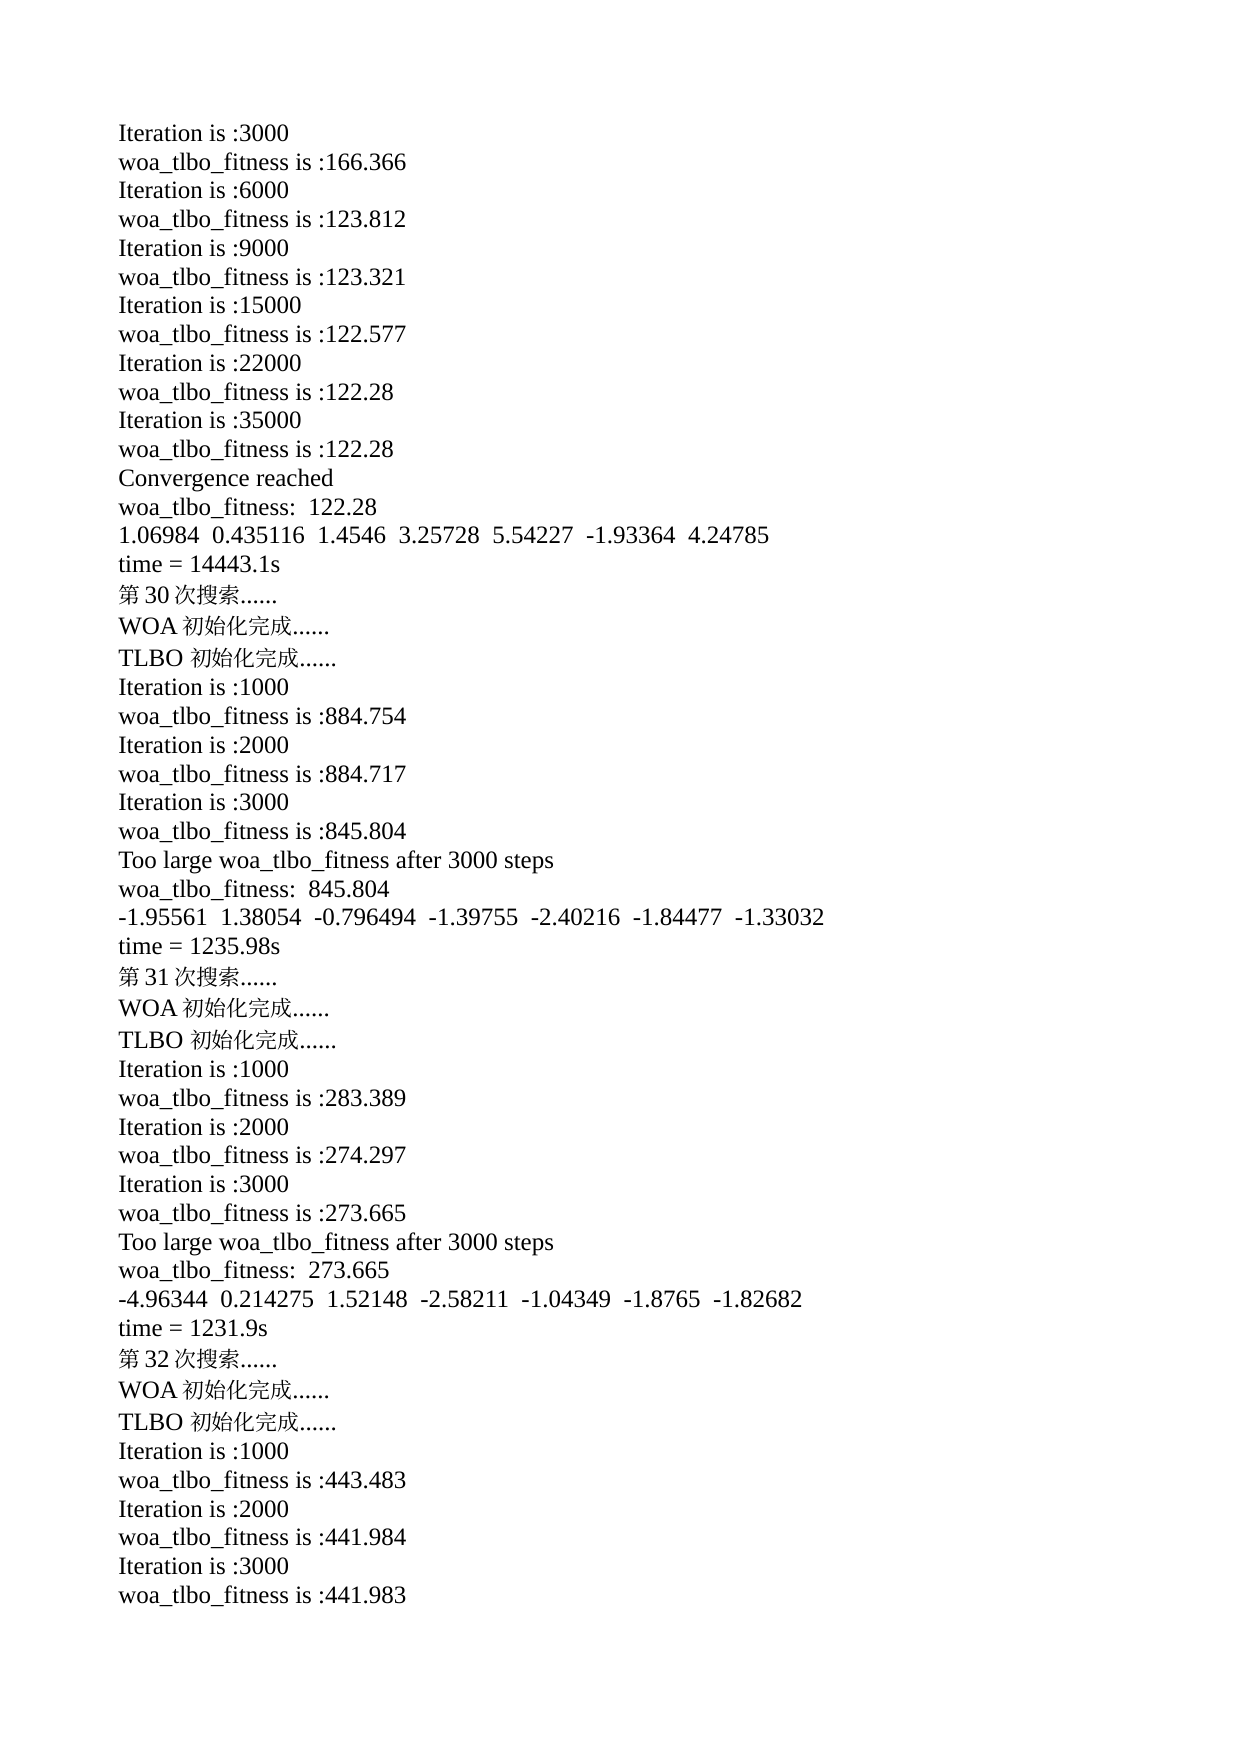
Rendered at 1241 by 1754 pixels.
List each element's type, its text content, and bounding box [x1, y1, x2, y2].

text woa_tlbo_fitness is :166.366 [118, 147, 1122, 176]
text woa_tlbo_fitness is :123.321 [118, 262, 1122, 291]
text time = 1231.9s [118, 1313, 1122, 1342]
text Iteration is :2000 [118, 730, 1122, 759]
text woa_tlbo_fitness is :845.804 [118, 816, 1122, 845]
text Iteration is :3000 [118, 787, 1122, 816]
text woa_tlbo_fitness: 273.665 [118, 1256, 1122, 1284]
text woa_tlbo_fitness is :884.717 [118, 759, 1122, 787]
text Too large woa_tlbo_fitness after 3000 steps [118, 1227, 1122, 1256]
text Iteration is :2000 [118, 1494, 1122, 1522]
text woa_tlbo_fitness is :122.28 [118, 434, 1122, 463]
text woa_tlbo_fitness is :274.297 [118, 1141, 1122, 1169]
text woa_tlbo_fitness: 845.804 [118, 874, 1122, 902]
text Iteration is :2000 [118, 1112, 1122, 1141]
text Convergence reached [118, 463, 1122, 492]
text woa_tlbo_fitness is :123.812 [118, 204, 1122, 233]
text Too large woa_tlbo_fitness after 3000 steps [118, 845, 1122, 874]
text time = 1235.98s [118, 931, 1122, 960]
text TLBO 初始化完成...... [118, 641, 1122, 672]
text -1.95561 1.38054 -0.796494 -1.39755 -2.40216 -1.84477 -1.33032 [118, 902, 1122, 931]
text Iteration is :15000 [118, 291, 1122, 319]
text 1.06984 0.435116 1.4546 3.25728 5.54227 -1.93364 4.24785 [118, 521, 1122, 549]
text Iteration is :35000 [118, 406, 1122, 434]
text 第30次搜索...... [118, 578, 1122, 609]
text woa_tlbo_fitness is :122.577 [118, 319, 1122, 348]
text Iteration is :3000 [118, 1169, 1122, 1198]
text time = 14443.1s [118, 549, 1122, 578]
text Iteration is :6000 [118, 176, 1122, 204]
text 第32次搜索...... [118, 1342, 1122, 1373]
text woa_tlbo_fitness is :441.983 [118, 1580, 1122, 1609]
text woa_tlbo_fitness is :283.389 [118, 1083, 1122, 1112]
text 第31次搜索...... [118, 960, 1122, 991]
text TLBO 初始化完成...... [118, 1023, 1122, 1054]
text woa_tlbo_fitness is :441.984 [118, 1522, 1122, 1551]
text Iteration is :1000 [118, 1054, 1122, 1083]
text WOA 初始化完成...... [118, 991, 1122, 1023]
text woa_tlbo_fitness is :443.483 [118, 1465, 1122, 1494]
text Iteration is :3000 [118, 1551, 1122, 1580]
text Iteration is :22000 [118, 348, 1122, 377]
text -4.96344 0.214275 1.52148 -2.58211 -1.04349 -1.8765 -1.82682 [118, 1284, 1122, 1313]
text Iteration is :9000 [118, 233, 1122, 262]
text Iteration is :3000 [118, 118, 1122, 147]
text woa_tlbo_fitness: 122.28 [118, 492, 1122, 521]
text woa_tlbo_fitness is :884.754 [118, 701, 1122, 730]
text Iteration is :1000 [118, 672, 1122, 701]
text woa_tlbo_fitness is :122.28 [118, 377, 1122, 406]
text TLBO 初始化完成...... [118, 1405, 1122, 1436]
text WOA 初始化完成...... [118, 609, 1122, 641]
text woa_tlbo_fitness is :273.665 [118, 1198, 1122, 1227]
text Iteration is :1000 [118, 1436, 1122, 1465]
text WOA 初始化完成...... [118, 1373, 1122, 1405]
